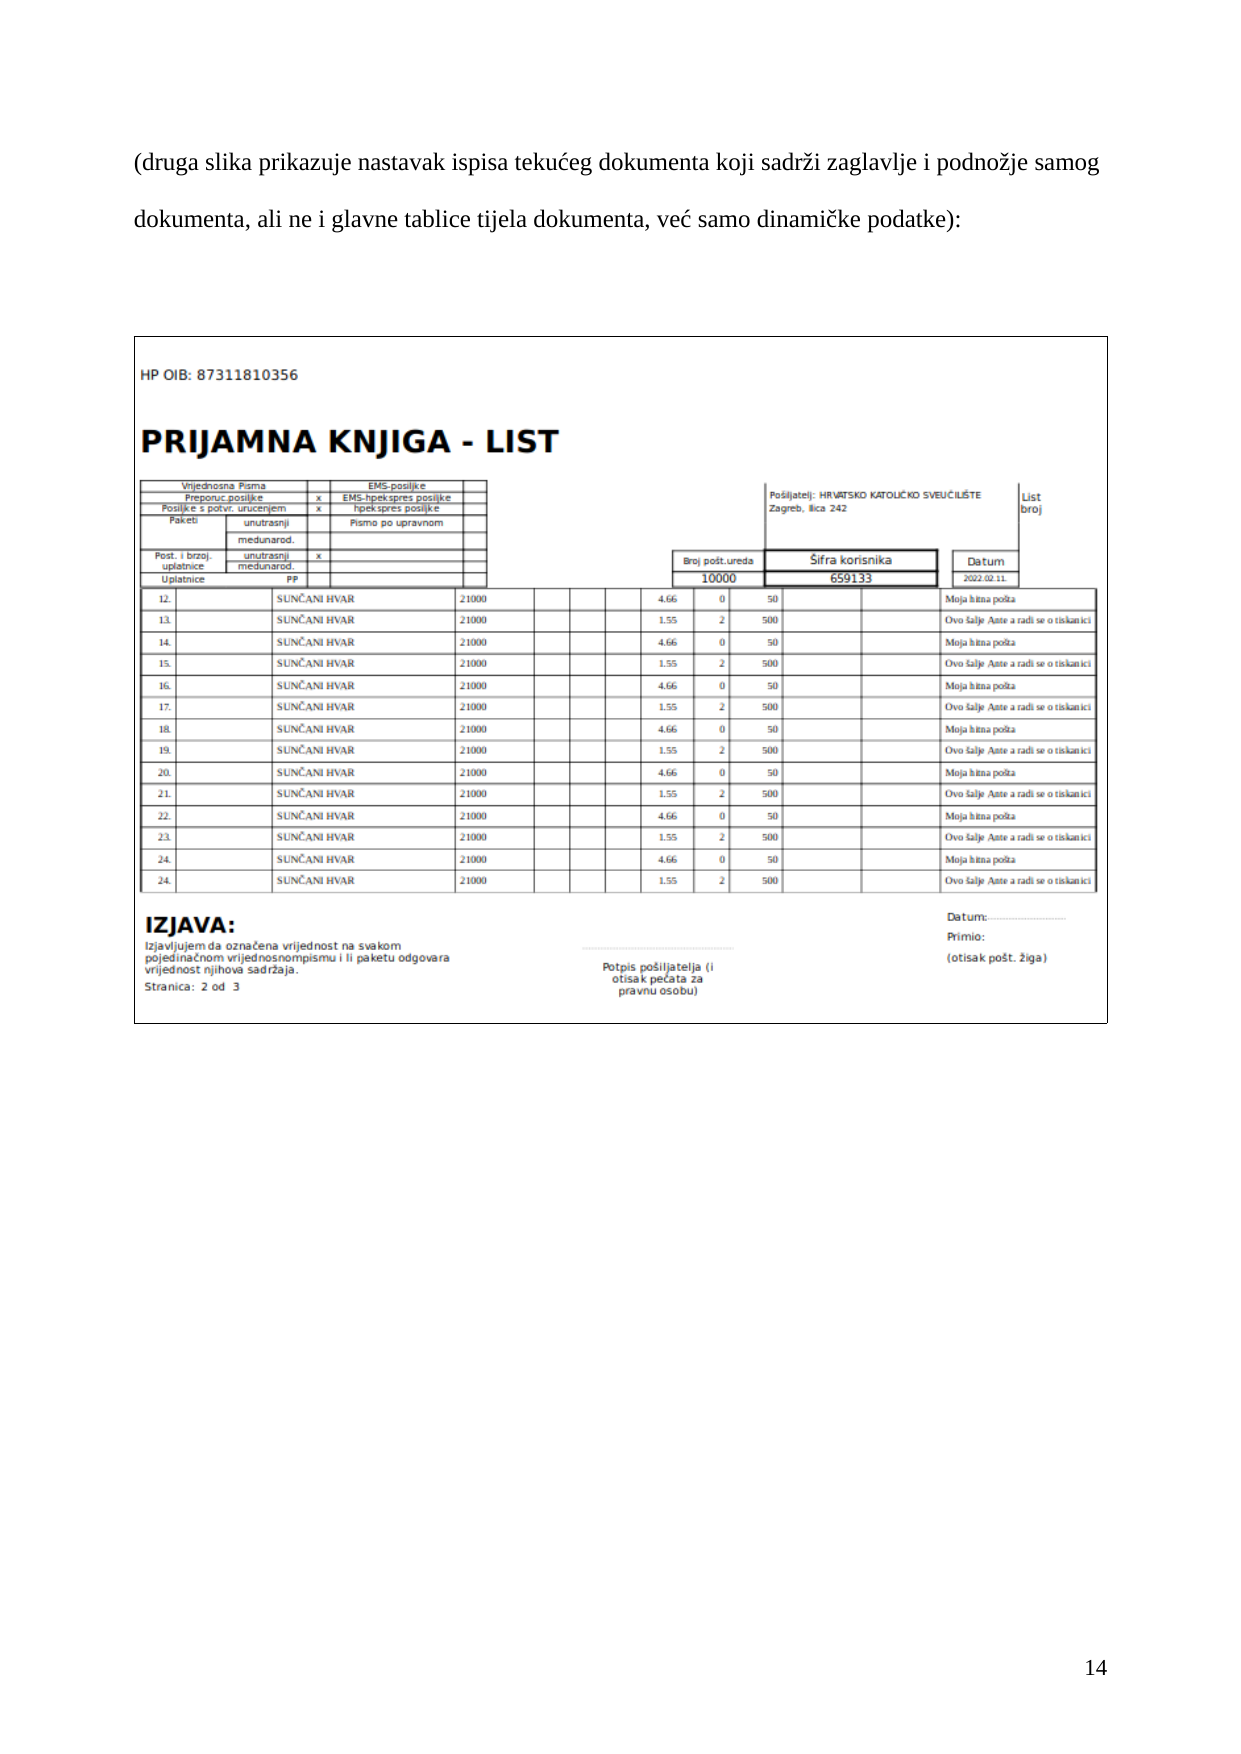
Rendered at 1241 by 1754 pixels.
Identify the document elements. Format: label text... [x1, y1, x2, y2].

picture [136, 339, 1104, 1021]
text (druga slika prikazuje nastavak ispisa tekućeg dokumenta koji sadrži zaglavlje i podnožje samog dokumenta, ali ne i glavne tablice tijela dokumenta, već samo dinamičke podatke): [133, 147, 1107, 233]
